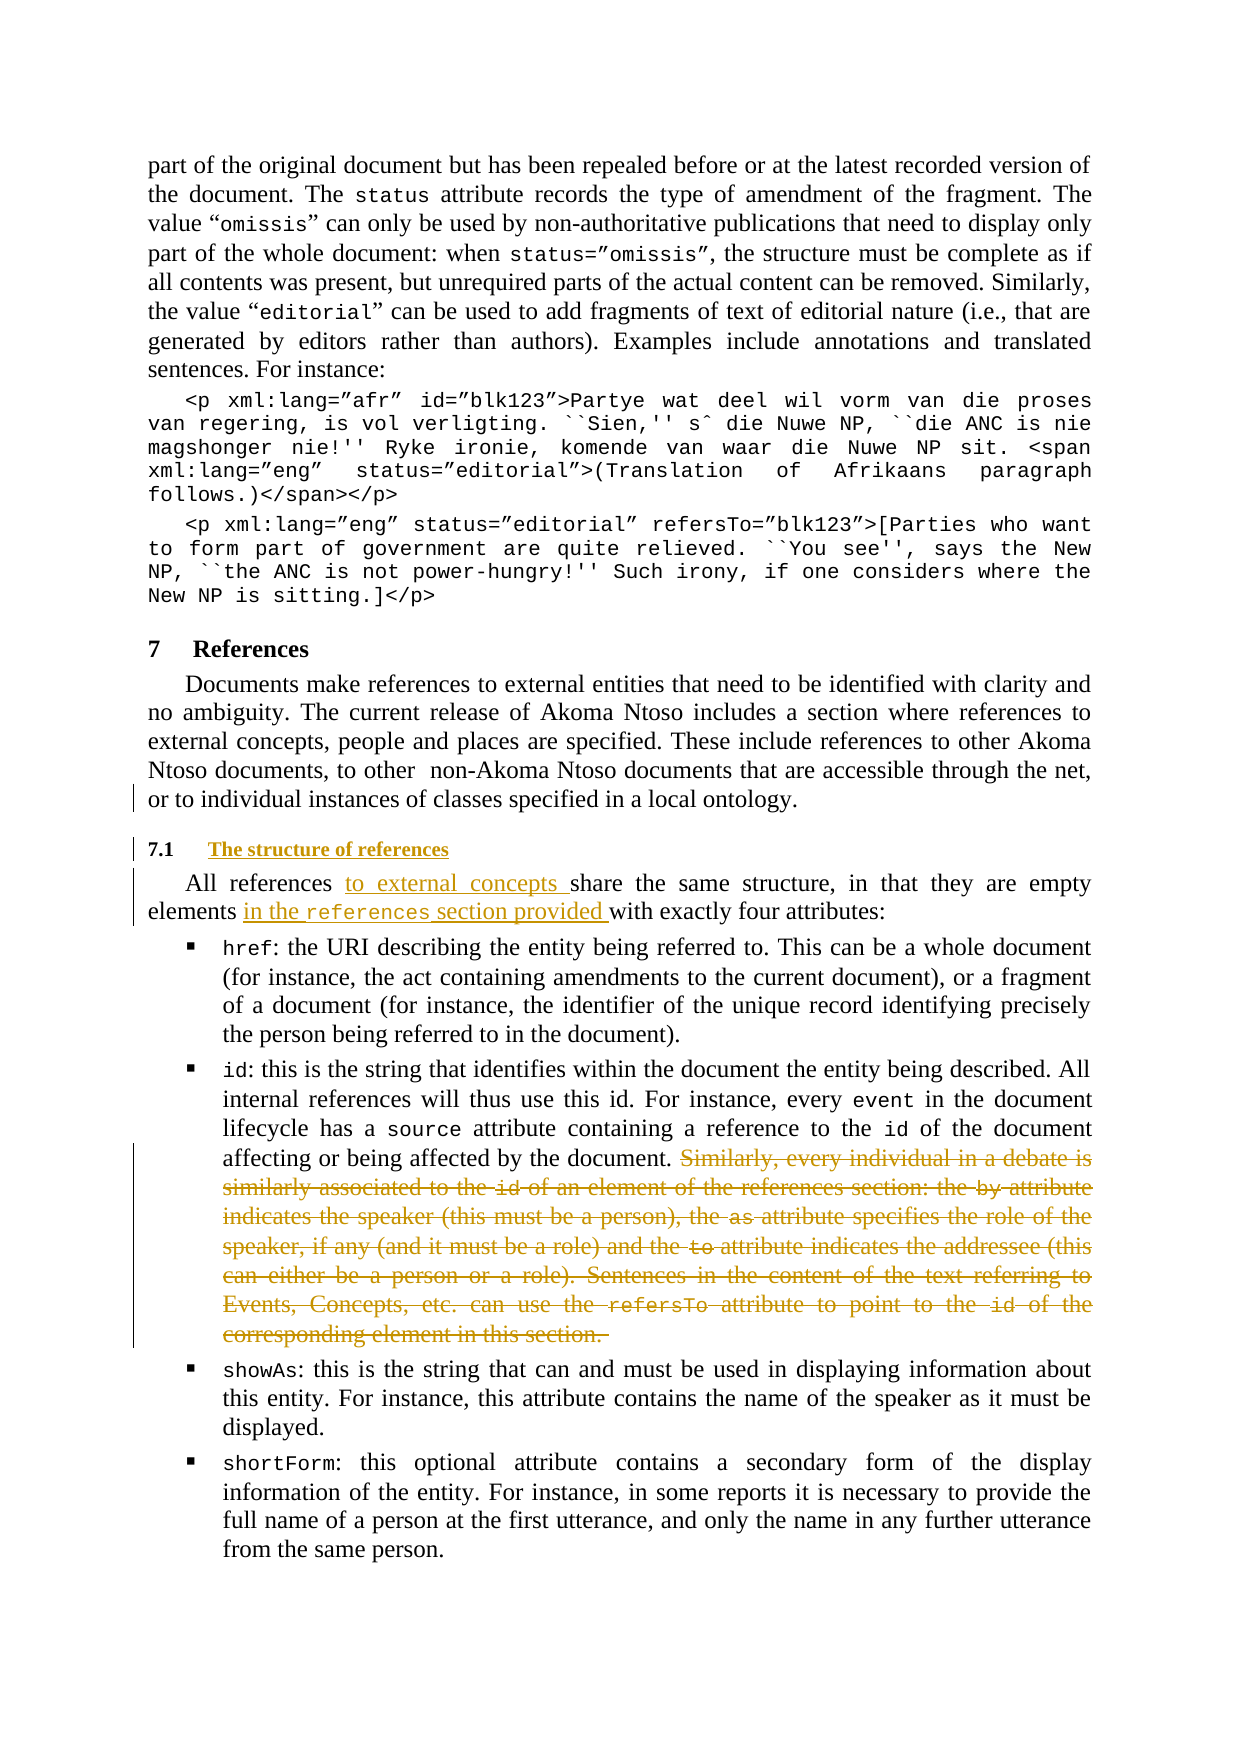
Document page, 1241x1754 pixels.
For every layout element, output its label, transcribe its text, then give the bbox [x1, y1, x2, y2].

text <p xml:lang=”eng” status=”editorial” refersTo=”blk123”>[Parties who want to form part of government are quite relieved. ``You see'', says the New NP, ``the ANC is not power-hungry!'' Such irony, if one considers where the New NP is sitting.]</p> [148, 514, 1092, 609]
list id: this is the string that identifies within the document the entity being described. All internal references will thus use this id. For instance, every event in the document lifecycle has a source attribute containing a reference to the id of the document affecting or being affected by the document. [185, 1054, 1092, 1348]
text All references to external concepts share the same structure, in that they are empty elements in the references section provided with exactly four attributes: [148, 868, 1092, 926]
subtitle References [148, 634, 1092, 662]
list showAs: this is the string that can and must be used in displaying information about this entity. For instance, this attribute contains the name of the speaker as it must be displayed. [185, 1354, 1092, 1441]
list href: the URI describing the entity being referred to. This can be a whole document (for instance, the act containing amendments to the current document), or a fragment of a document (for instance, the identifier of the unique record identifying precisely the person being referred to in the document). [185, 932, 1092, 1048]
text <p xml:lang=”afr” id=”blk123”>Partye wat deel wil vorm van die proses van regering, is vol verligting. ``Sien,'' sˆ die Nuwe NP, ``die ANC is nie magshonger nie!'' Ryke ironie, komende van waar die Nuwe NP sit. <span xml:lang=”eng” status=”editorial”>(Translation of Afrikaans paragraph follows.)</span></p> [148, 389, 1092, 508]
text Documents make references to external entities that need to be identified with clarity and no ambiguity. The current release of Akoma Ntoso includes a section where references to external concepts, people and places are specified. These include references to other Akoma Ntoso documents, to other non-Akoma Ntoso documents that are accessible through the net, or to individual instances of classes specified in a local ontology. [148, 669, 1092, 812]
list shortForm: this optional attribute contains a secondary form of the display information of the entity. For instance, in some reports it is necessary to provide the full name of a person at the first utterance, and only the name in any further utterance from the same person. [185, 1447, 1092, 1563]
subtitle The structure of references [148, 837, 1092, 861]
text part of the original document but has been repealed before or at the latest recorded version of the document. The status attribute records the type of amendment of the fragment. The value “omissis” can only be used by non-authoritative publications that need to display only part of the whole document: when status=”omissis”, the structure must be complete as if all contents was present, but unrequired parts of the actual content can be removed. Similarly, the value “editorial” can be used to add fragments of text of editorial nature (i.e., that are generated by editors rather than authors). Examples include annotations and translated sentences. For instance: [148, 150, 1092, 383]
